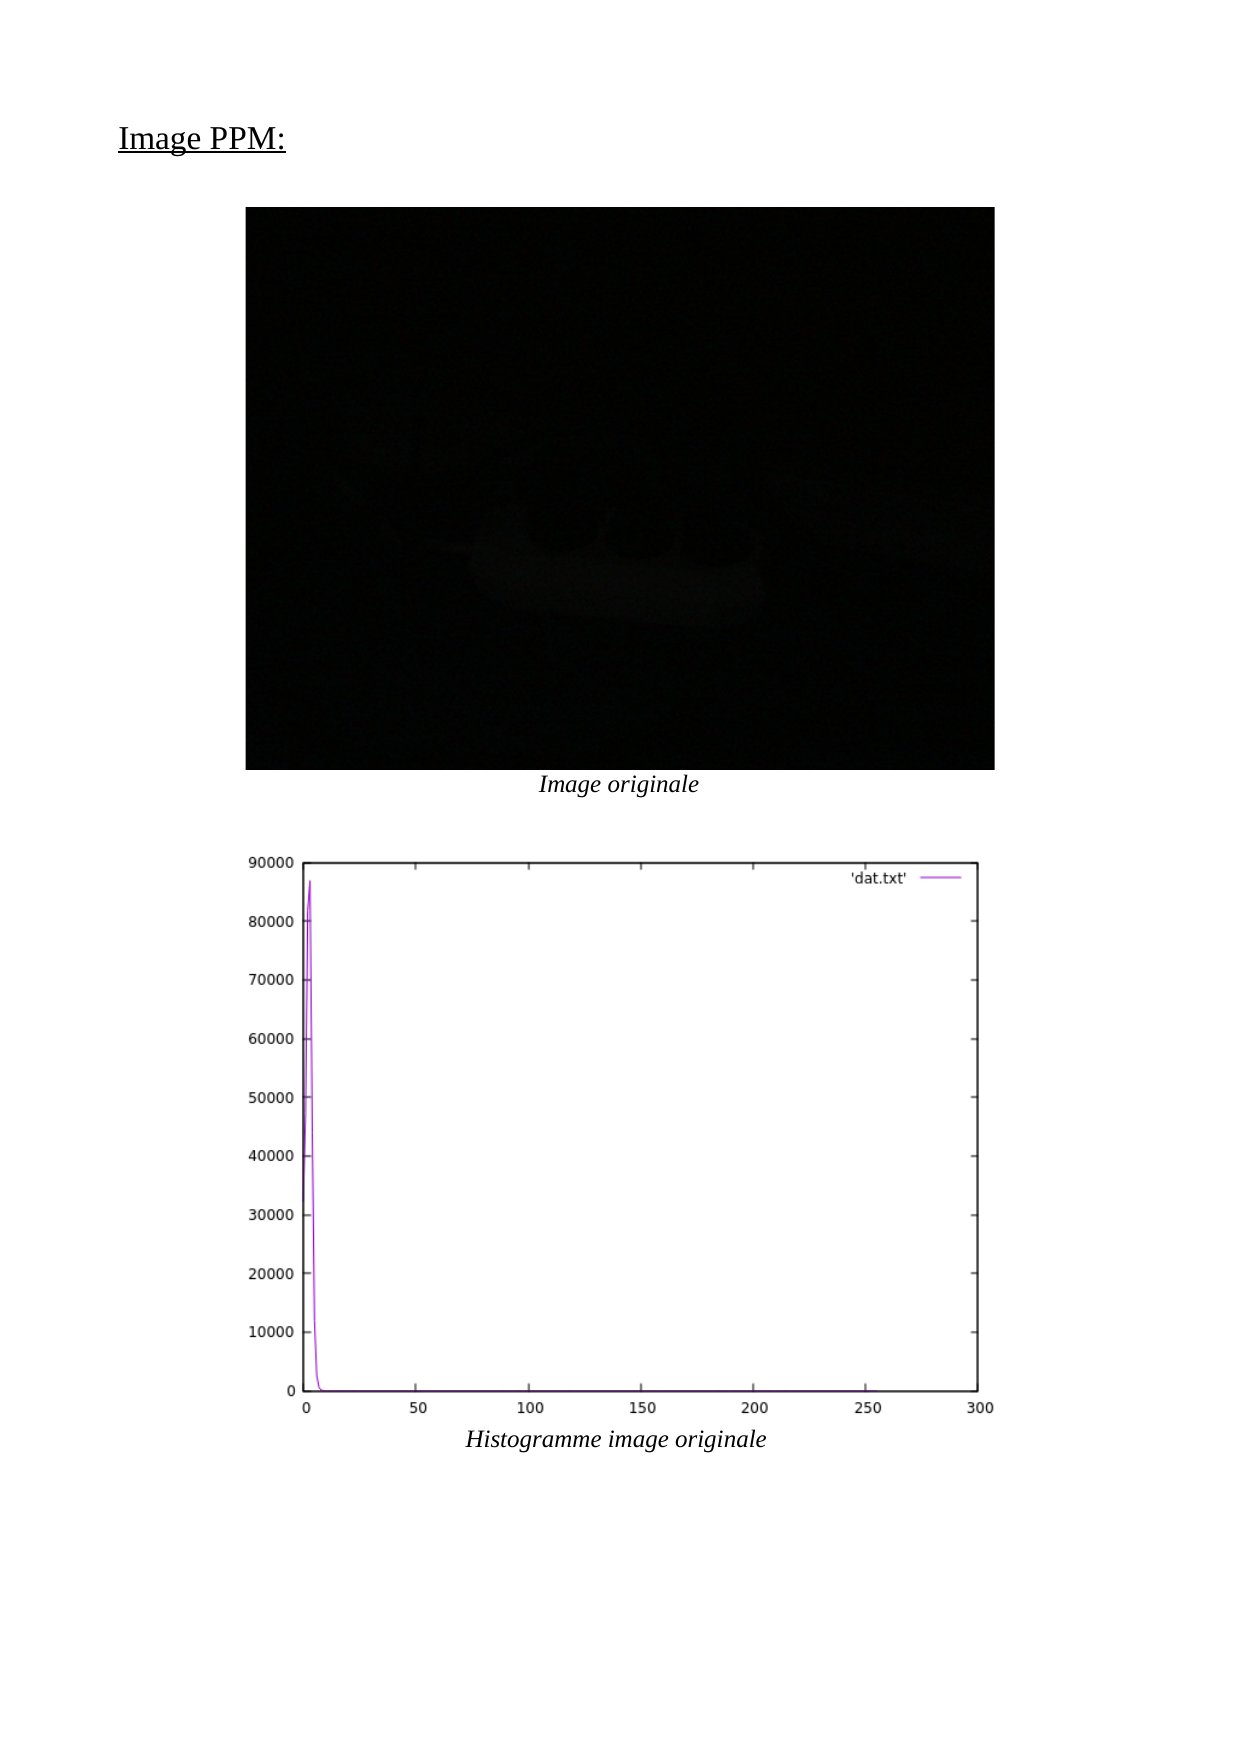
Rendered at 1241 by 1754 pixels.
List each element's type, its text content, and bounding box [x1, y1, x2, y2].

picture [232, 846, 1003, 1424]
text Image originale [246, 770, 995, 798]
text Image PPM: [118, 118, 1122, 156]
text Histogramme image originale [232, 1424, 1003, 1453]
picture [245, 207, 995, 770]
